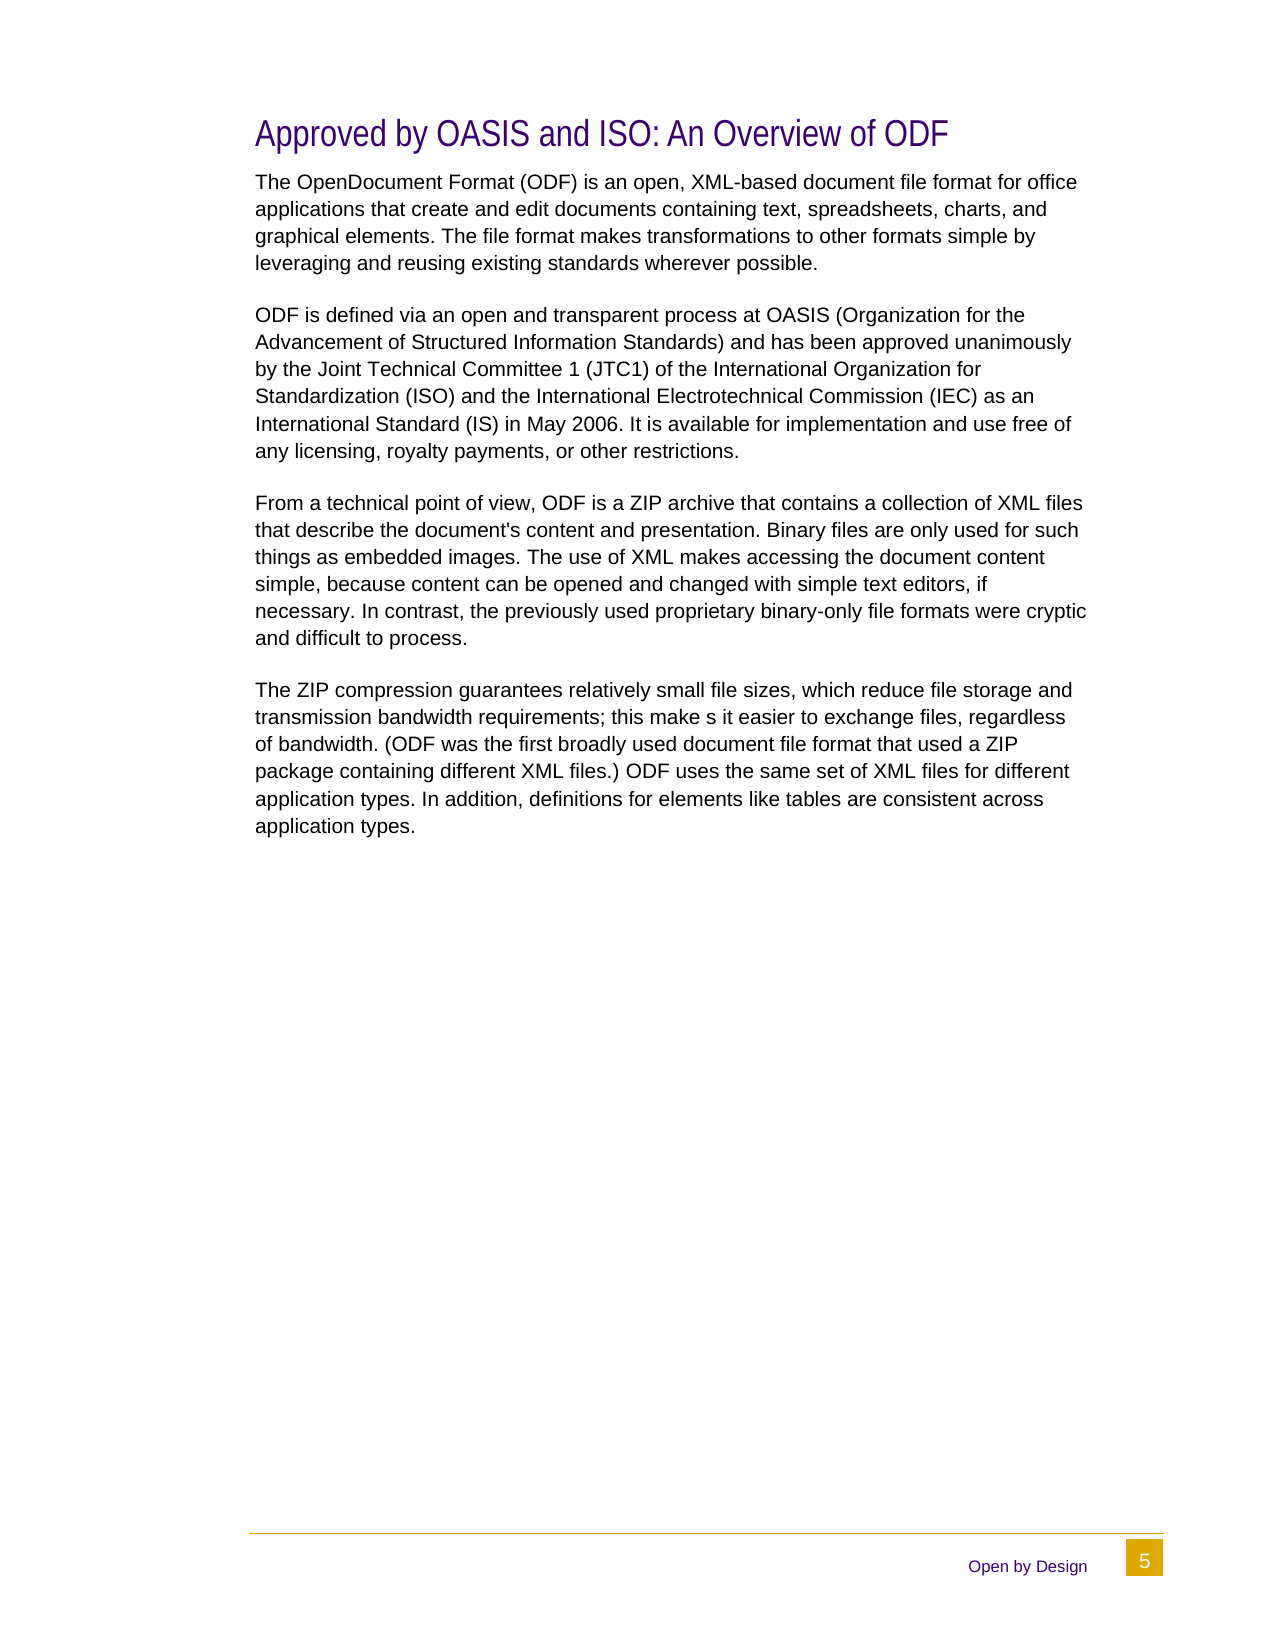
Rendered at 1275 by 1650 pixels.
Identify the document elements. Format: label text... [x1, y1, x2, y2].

text ODF is defined via an open and transparent process at OASIS (Organization for the Advancement of Structured Information Standards) and has been approved unanimously by the Joint Technical Committee 1 (JTC1) of the International Organization for Standardization (ISO) and the International Electrotechnical Commission (IEC) as an International Standard (IS) in May 2006. It is available for implementation and use free of any licensing, royalty payments, or other restrictions. [255, 300, 1087, 462]
text The OpenDocument Format (ODF) is an open, XML-based document file format for office applications that create and edit documents containing text, spreadsheets, charts, and graphical elements. The file format makes transformations to other formats simple by leveraging and reusing existing standards wherever possible. [255, 167, 1087, 275]
text The ZIP compression guarantees relatively small file sizes, which reduce file storage and transmission bandwidth requirements; this make s it easier to exchange files, regardless of bandwidth. (ODF was the first broadly used document file format that used a ZIP package containing different XML files.) ODF uses the same set of XML files for different application types. In addition, definitions for elements like tables are consistent across application types. [255, 675, 1087, 837]
text From a technical point of view, ODF is a ZIP archive that contains a collection of XML files that describe the document's content and presentation. Binary files are only used for such things as embedded images. The use of XML makes accessing the document content simple, because content can be opened and changed with simple text editors, if necessary. In contrast, the previously used proprietary binary-only file formats were cryptic and difficult to process. [255, 487, 1087, 650]
subtitle Approved by OASIS and ISO: An Overview of ODF [255, 111, 1087, 154]
